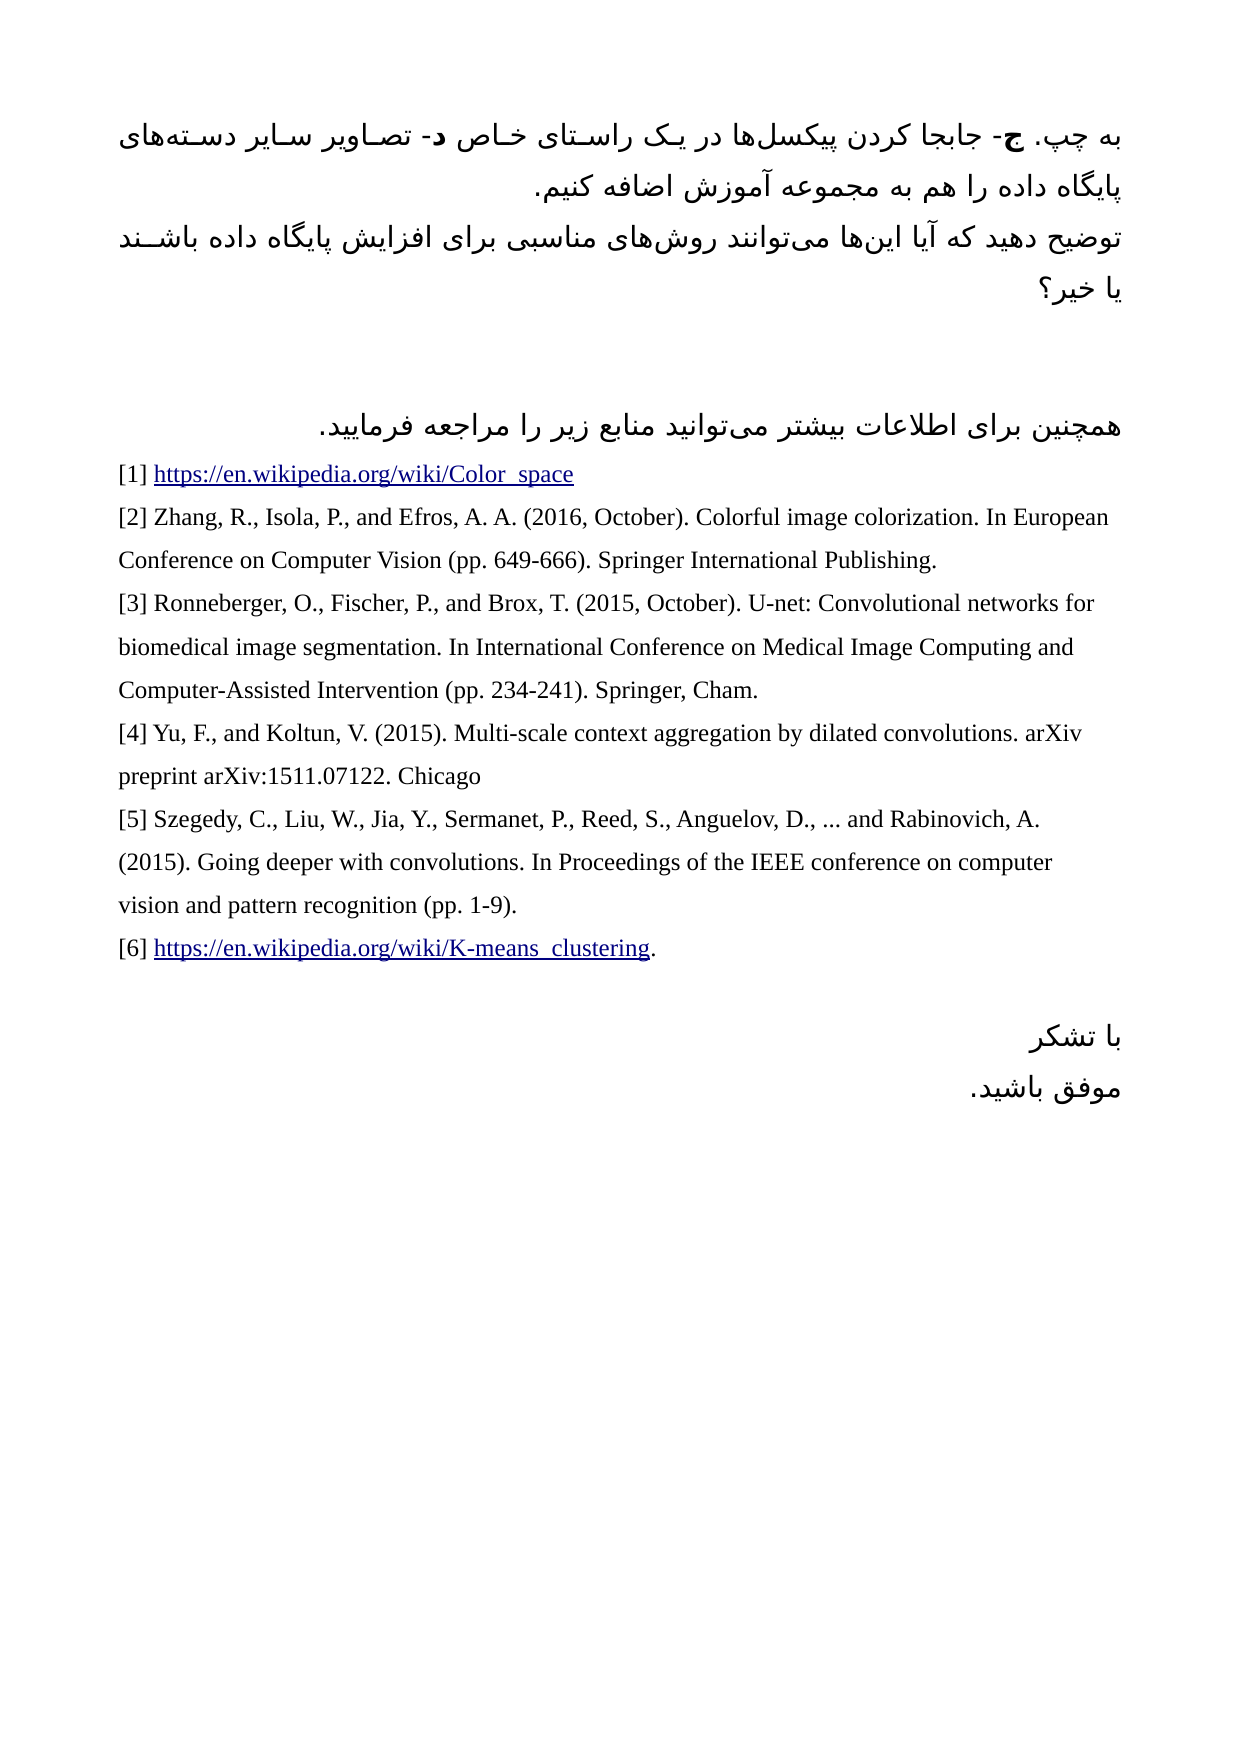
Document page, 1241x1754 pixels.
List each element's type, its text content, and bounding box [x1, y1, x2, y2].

text [5] Szegedy, C., Liu, W., Jia, Y., Sermanet, P., Reed, S., Anguelov, D., ... and Rabinovich, A. [118, 804, 1122, 833]
text biomedical image segmentation. In International Conference on Medical Image Computing and [118, 632, 1122, 660]
text همچنین برای اطلاعات بیشتر می‌توانید منابع زیر را مراجعه فرمایید. [118, 408, 1122, 442]
text ۴- یکی از راه‌های جلوگیری از فرابرازش افزایش تعداد داده‌های آموزشی هست، به این منظور ما می‌توانیم با اعمال تبدیل‌هایی روی تصاویر این کار را انجام دهیم. برای مثال چرخش یا اضافه کردن نویز به تصویر را می‌توان ذکر نمود. حالت‌ها زیر را در نظر بگیرید: زیاد کردن داده‌ها الف- با چرخاندن بالا به پایین و ب- چرخاندن راست به چپ. ج- جابجا کردن پیکسل‌ها در یک راستای خاص د- تصاویر سایر دسته‌های پایگاه داده را هم به مجموعه آموزش اضافه کنیم. [118, 118, 1122, 203]
text [2] Zhang, R., Isola, P., and Efros, A. A. (2016, October). Colorful image colorization. In European [118, 502, 1122, 531]
text با تشکر [118, 1020, 1122, 1054]
text preprint arXiv:1511.07122. Chicago [118, 761, 1122, 790]
text [4] Yu, F., and Koltun, V. (2015). Multi-scale context aggregation by dilated convolutions. arXiv [118, 718, 1122, 747]
text موفق باشید. [118, 1071, 1122, 1104]
text (2015). Going deeper with convolutions. In Proceedings of the IEEE conference on computer [118, 847, 1122, 876]
text vision and pattern recognition (pp. 1-9). [118, 890, 1122, 919]
text [6] https://en.wikipedia.org/wiki/K-means_clustering. [118, 933, 1122, 962]
text Computer-Assisted Intervention (pp. 234-241). Springer, Cham. [118, 675, 1122, 703]
text توضیح دهید که آیا این‌ها می‌توانند روش‌های مناسبی برای افزایش پایگاه داده باشند یا خیر؟ [118, 220, 1122, 305]
text [3] Ronneberger, O., Fischer, P., and Brox, T. (2015, October). U-net: Convolutional networks for [118, 588, 1122, 617]
text Conference on Computer Vision (pp. 649-666). Springer International Publishing. [118, 545, 1122, 574]
text [1] https://en.wikipedia.org/wiki/Color_space [118, 459, 1122, 488]
